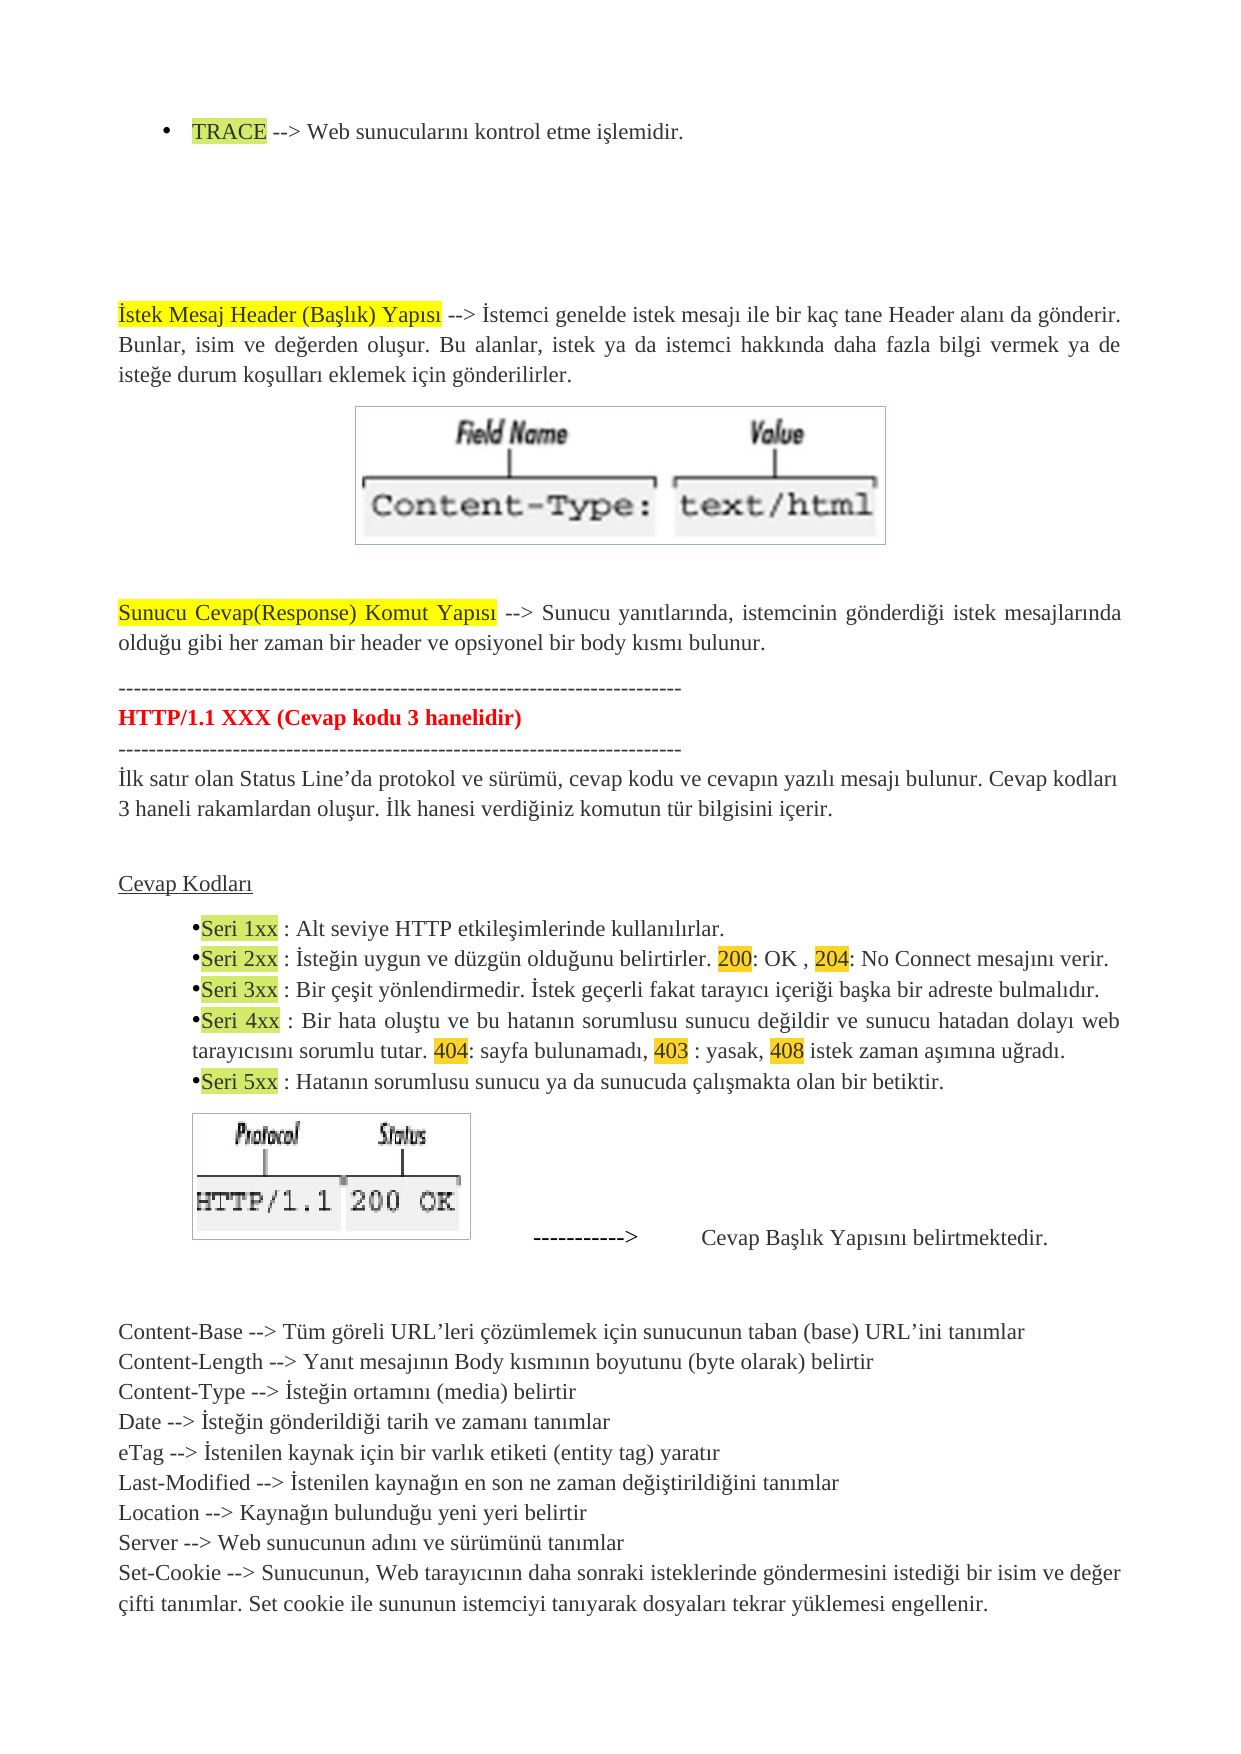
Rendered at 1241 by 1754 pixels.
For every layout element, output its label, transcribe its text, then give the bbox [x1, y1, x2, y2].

text -------------------------------------------------------------------------- HTTP/1.1 XXX (Cevap kodu 3 hanelidir) -------------------------------------------------------------------------- İlk satır olan Status Line’da protokol ve sürümü, cevap kodu ve cevapın yazılı mesajı bulunur. Cevap kodları 3 haneli rakamlardan oluşur. İlk hanesi verdiğiniz komutun tür bilgisini içerir. [118, 674, 1122, 821]
list TRACE --> Web sunucularını kontrol etme işlemidir. [162, 118, 1122, 145]
list Seri 2xx : İsteğin uygun ve düzgün olduğunu belirtirler. 200: OK , 204: No Connect mesajını verir. [118, 946, 1122, 972]
list Seri 3xx : Bir çeşit yönlendirmedir. İstek geçerli fakat tarayıcı içeriği başka bir adreste bulmalıdır. [118, 976, 1122, 1003]
text Sunucu Cevap(Response) Komut Yapısı --> Sunucu yanıtlarında, istemcinin gönderdiği istek mesajlarında olduğu gibi her zaman bir header ve opsiyonel bir body kısmı bulunur. [118, 569, 1122, 656]
text Content-Base --> Tüm göreli URL’leri çözümlemek için sunucunun taban (base) URL’ini tanımlar Content-Length --> Yanıt mesajının Body kısmının boyutunu (byte olarak) belirtir Content-Type --> İsteğin ortamını (media) belirtir Date --> İsteğin gönderildiği tarih ve zamanı tanımlar eTag --> İstenilen kaynak için bir varlık etiketi (entity tag) yaratır Last-Modified --> İstenilen kaynağın en son ne zaman değiştirildiğini tanımlar Location --> Kaynağın bulunduğu yeni yeri belirtir Server --> Web sunucunun adını ve sürümünü tanımlar Set-Cookie --> Sunucunun, Web tarayıcının daha sonraki isteklerinde göndermesini istediği bir isim ve değer çifti tanımlar. Set cookie ile sununun istemciyi tanıyarak dosyaları tekrar yüklemesi engellenir. [118, 1318, 1122, 1616]
text -----------> Cevap Başlık Yapısını belirtmektedir. [118, 1113, 1122, 1251]
list Seri 1xx : Alt seviye HTTP etkileşimlerinde kullanılırlar. [118, 915, 1122, 942]
list Seri 4xx : Bir hata oluştu ve bu hatanın sorumlusu sunucu değildir ve sunucu hatadan dolayı web tarayıcısını sorumlu tutar. 404: sayfa bulunamadı, 403 : yasak, 408 istek zaman aşımına uğradı. [118, 1007, 1122, 1064]
text İstek Mesaj Header (Başlık) Yapısı --> İstemci genelde istek mesajı ile bir kaç tane Header alanı da gönderir. Bunlar, isim ve değerden oluşur. Bu alanlar, istek ya da istemci hakkında daha fazla bilgi vermek ya de isteğe durum koşulları eklemek için gönderilirler. [118, 301, 1122, 387]
text Cevap Kodları [118, 840, 1122, 896]
picture [197, 1118, 465, 1234]
picture [360, 411, 881, 539]
list Seri 5xx : Hatanın sorumlusu sunucu ya da sunucuda çalışmakta olan bir betiktir. [118, 1068, 1122, 1094]
